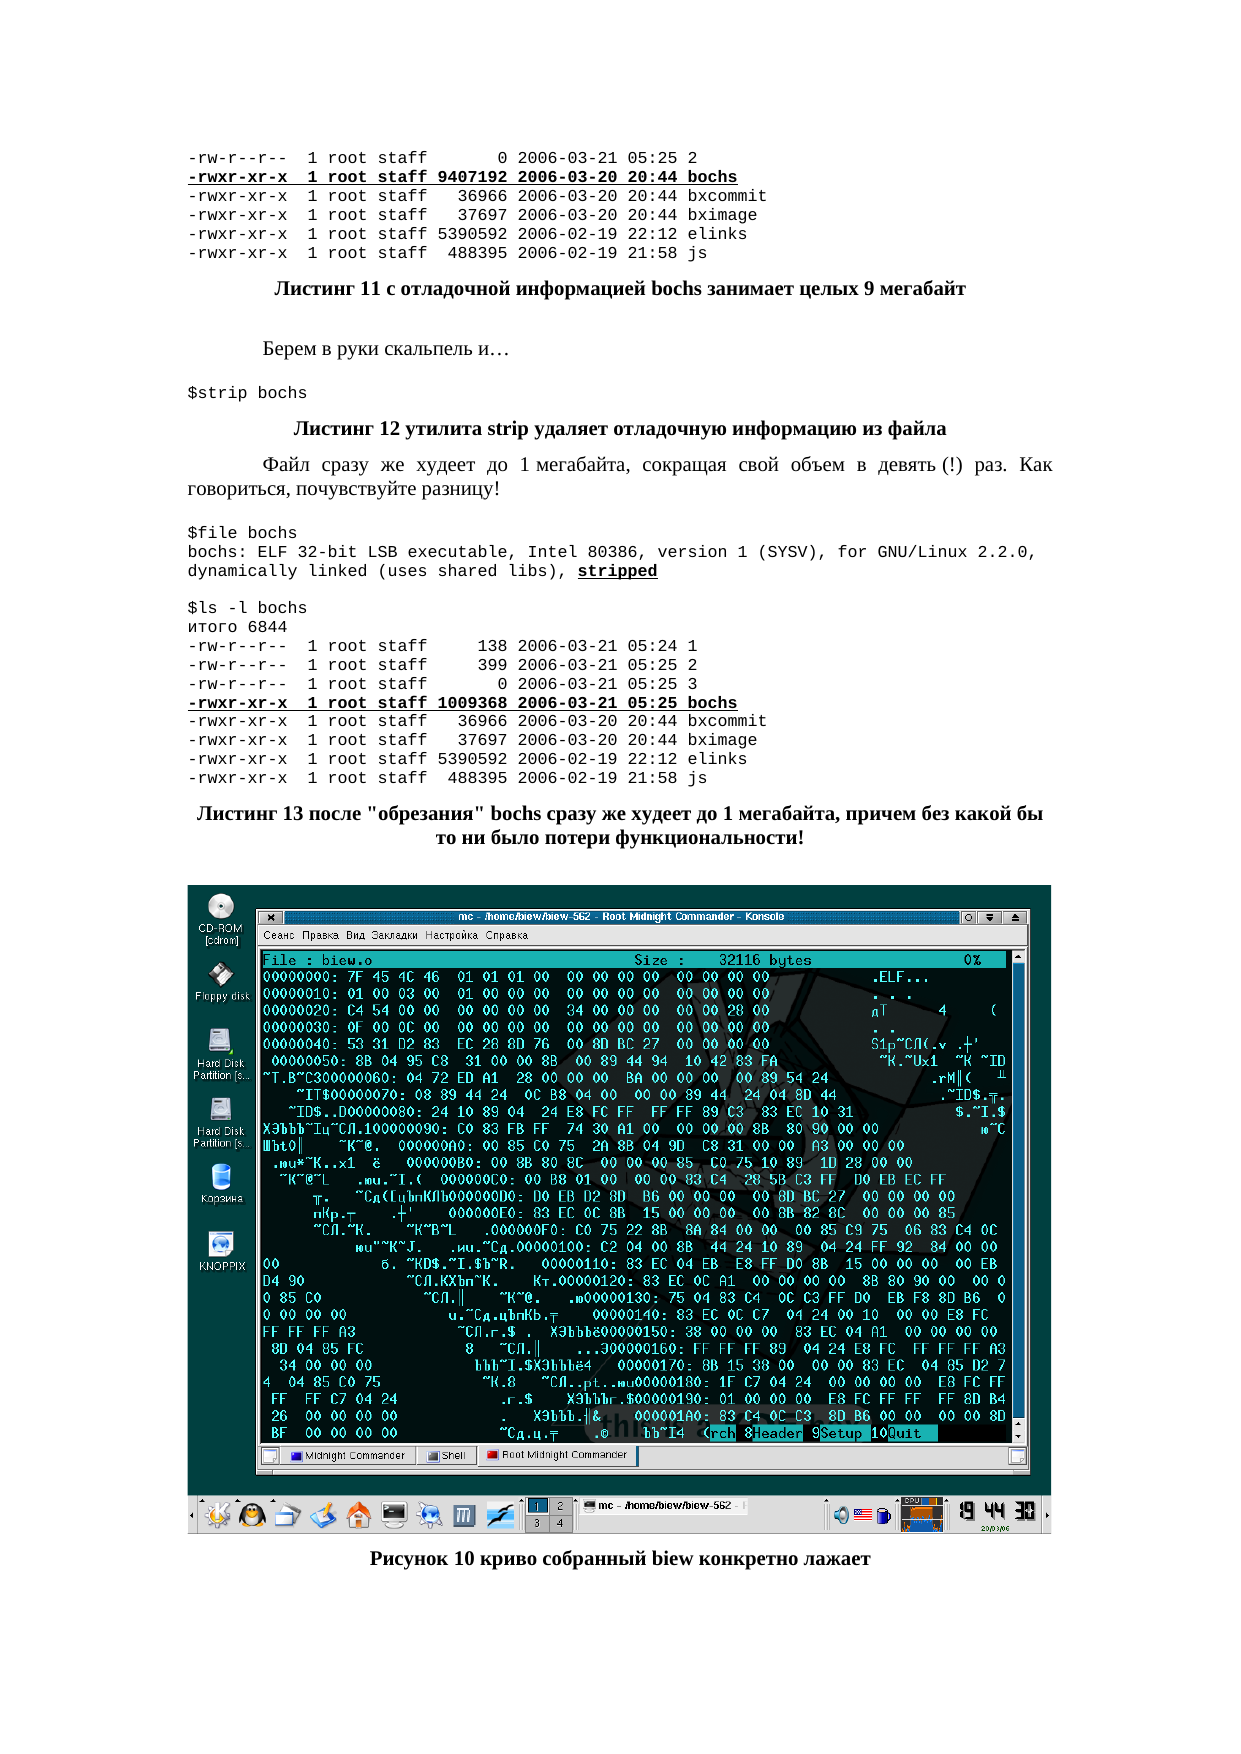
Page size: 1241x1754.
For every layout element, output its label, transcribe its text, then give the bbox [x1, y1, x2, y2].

text $ls -l bochs [187, 600, 1053, 619]
text -rwxr-xr-x 1 root staff 9407192 2006-03-20 20:44 bochs [187, 169, 1053, 188]
text -rwxr-xr-x 1 root staff 37697 2006-03-20 20:44 bximage [187, 207, 1053, 225]
picture [187, 885, 1052, 1534]
text -rwxr-xr-x 1 root staff 37697 2006-03-20 20:44 bximage [187, 732, 1053, 751]
text Файл сразу же худеет до 1 мегабайта, сокращая свой объем в девять (!) раз. Как говориться, почувствуйте разницу! [187, 452, 1053, 500]
text $file bochs [187, 524, 1053, 543]
text Рисунок 10 криво собранный biew конкретно лажает [187, 1546, 1053, 1570]
text Листинг 11 с отладочной информацией bochs занимает целых 9 мегабайт [187, 276, 1053, 300]
text -rw-r--r-- 1 root staff 0 2006-03-21 05:25 2 [187, 150, 1053, 169]
text -rwxr-xr-x 1 root staff 488395 2006-02-19 21:58 js [187, 244, 1053, 263]
text -rw-r--r-- 1 root staff 399 2006-03-21 05:25 2 [187, 656, 1053, 675]
text bochs: ELF 32-bit LSB executable, Intel 80386, version 1 (SYSV), for GNU/Linux 2.2.0, [187, 543, 1053, 562]
text -rwxr-xr-x 1 root staff 488395 2006-02-19 21:58 js [187, 769, 1053, 788]
text -rwxr-xr-x 1 root staff 36966 2006-03-20 20:44 bxcommit [187, 188, 1053, 207]
text Листинг 12 утилита strip удаляет отладочную информацию из файла [187, 416, 1053, 440]
text Берем в руки скальпель и… [187, 336, 1053, 360]
text Листинг 13 после "обрезания" bochs сразу же худеет до 1 мегабайта, причем без какой бы то ни было потери функциональности! [187, 801, 1053, 849]
text -rwxr-xr-x 1 root staff 5390592 2006-02-19 22:12 elinks [187, 225, 1053, 244]
text dynamically linked (uses shared libs), stripped [187, 562, 1053, 581]
text $strip bochs [187, 384, 1053, 403]
text -rw-r--r-- 1 root staff 138 2006-03-21 05:24 1 [187, 638, 1053, 656]
text -rw-r--r-- 1 root staff 0 2006-03-21 05:25 3 [187, 675, 1053, 694]
text -rwxr-xr-x 1 root staff 36966 2006-03-20 20:44 bxcommit [187, 713, 1053, 732]
text -rwxr-xr-x 1 root staff 5390592 2006-02-19 22:12 elinks [187, 751, 1053, 769]
text -rwxr-xr-x 1 root staff 1009368 2006-03-21 05:25 bochs [187, 694, 1053, 713]
text итого 6844 [187, 619, 1053, 638]
